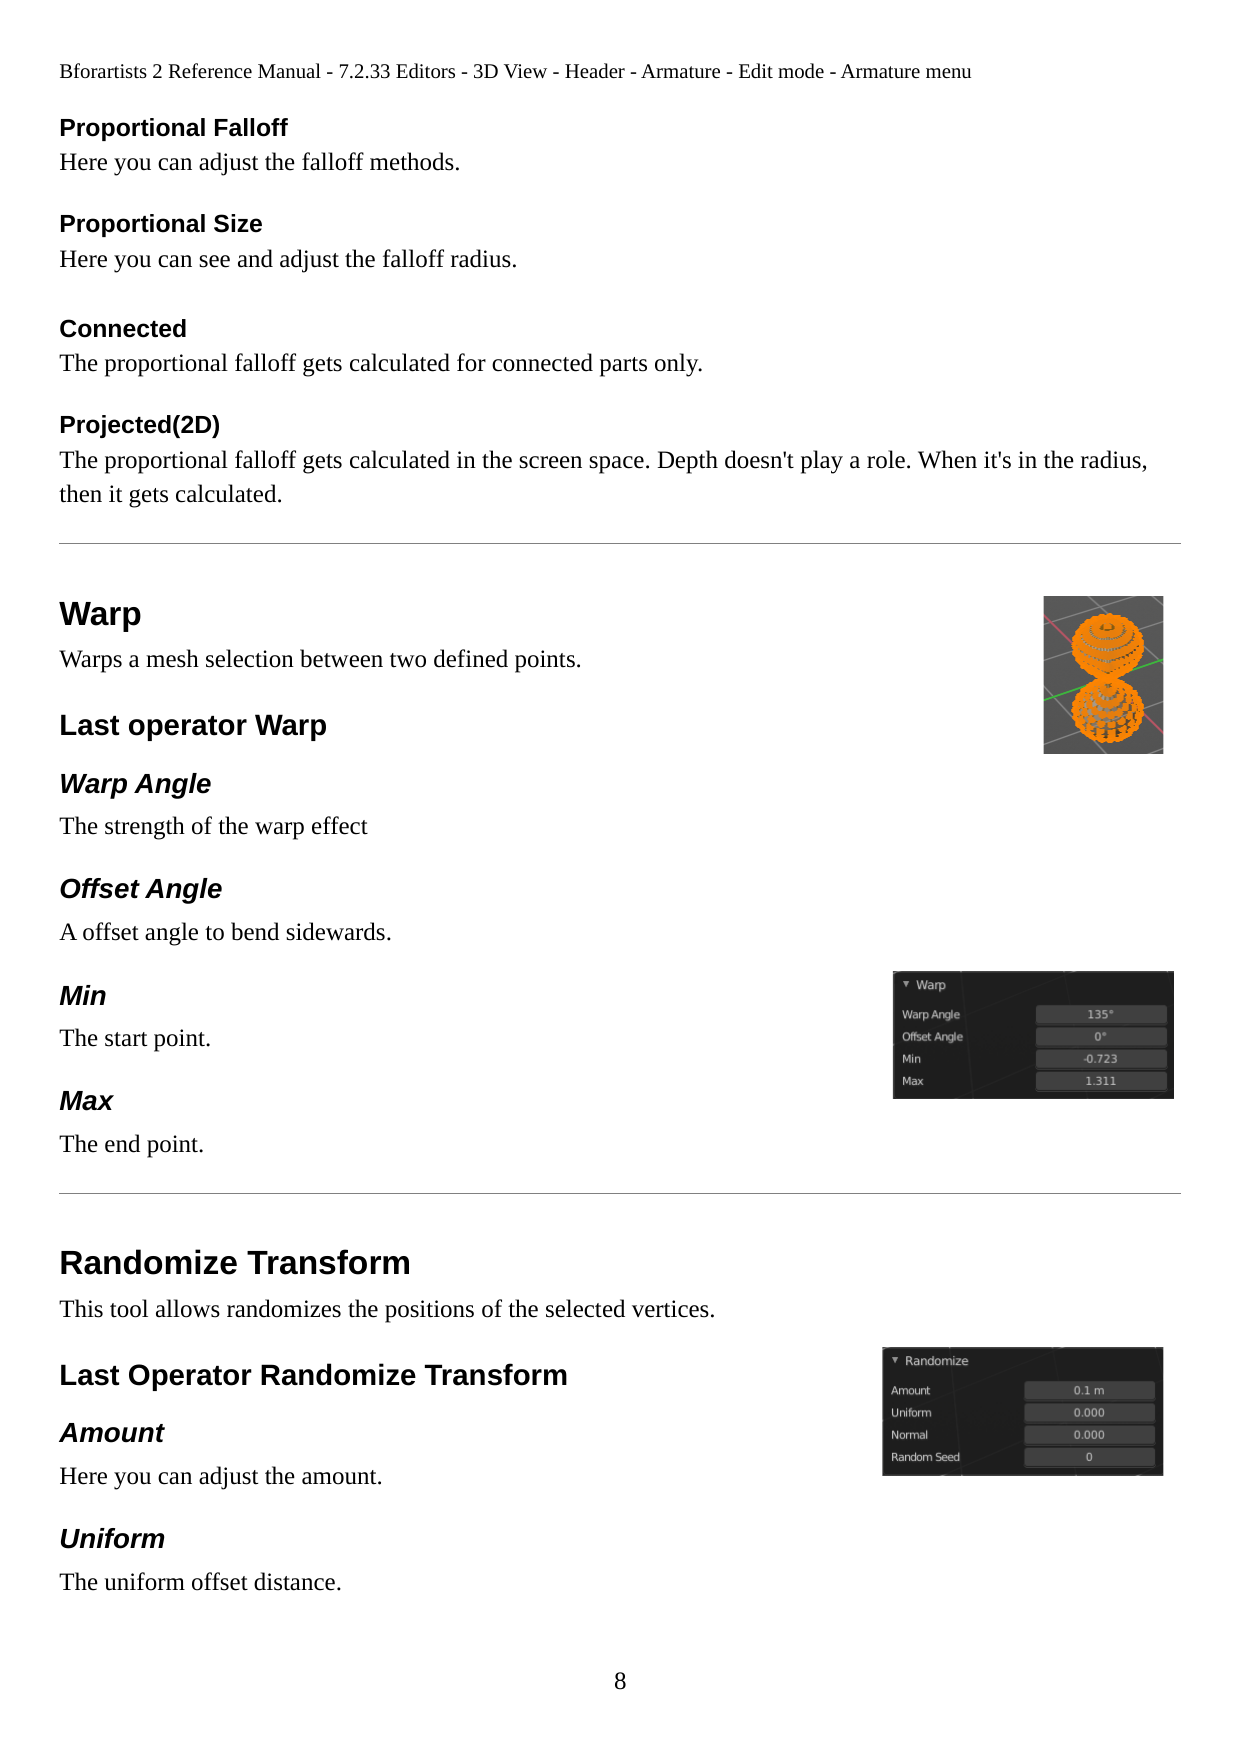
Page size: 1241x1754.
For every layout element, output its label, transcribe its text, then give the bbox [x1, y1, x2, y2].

subtitle [1174, 979, 1181, 1011]
subtitle Min [59, 979, 892, 1011]
subtitle Last operator Warp [59, 708, 1043, 742]
subtitle Warp [59, 593, 1181, 632]
text Here you can see and adjust the falloff radius. [59, 244, 1181, 272]
subtitle Amount [59, 1417, 882, 1449]
text The proportional falloff gets calculated in the screen space. Depth doesn't play a role. When it's in the radius, then it gets calculated. [59, 445, 1181, 508]
picture [882, 1347, 1164, 1476]
subtitle Proportional Falloff [59, 113, 1181, 141]
subtitle Uniform [59, 1523, 1181, 1554]
subtitle Connected [59, 314, 1181, 342]
subtitle Warp Angle [59, 767, 1181, 799]
text A offset angle to bend sidewards. [59, 917, 1181, 946]
subtitle Last Operator Randomize Transform [59, 1358, 882, 1392]
text The start point. [59, 1023, 892, 1052]
text Here you can adjust the amount. [59, 1461, 1181, 1490]
subtitle Projected(2D) [59, 410, 1181, 439]
text The uniform offset distance. [59, 1567, 1181, 1596]
picture [1043, 596, 1164, 754]
text The strength of the warp effect [59, 811, 1181, 840]
text The proportional falloff gets calculated for connected parts only. [59, 348, 1181, 377]
text Here you can adjust the falloff methods. [59, 147, 1181, 176]
subtitle Offset Angle [59, 873, 1181, 905]
subtitle Randomize Transform [59, 1243, 1181, 1282]
subtitle Proportional Size [59, 209, 1181, 237]
picture [892, 971, 1174, 1099]
subtitle [1164, 708, 1181, 742]
subtitle [1164, 1417, 1181, 1449]
text This tool allows randomizes the positions of the selected vertices. [59, 1294, 1181, 1323]
text The end point. [59, 1129, 1181, 1158]
text Warps a mesh selection between two defined points. [59, 644, 1043, 673]
subtitle Max [59, 1085, 1181, 1117]
